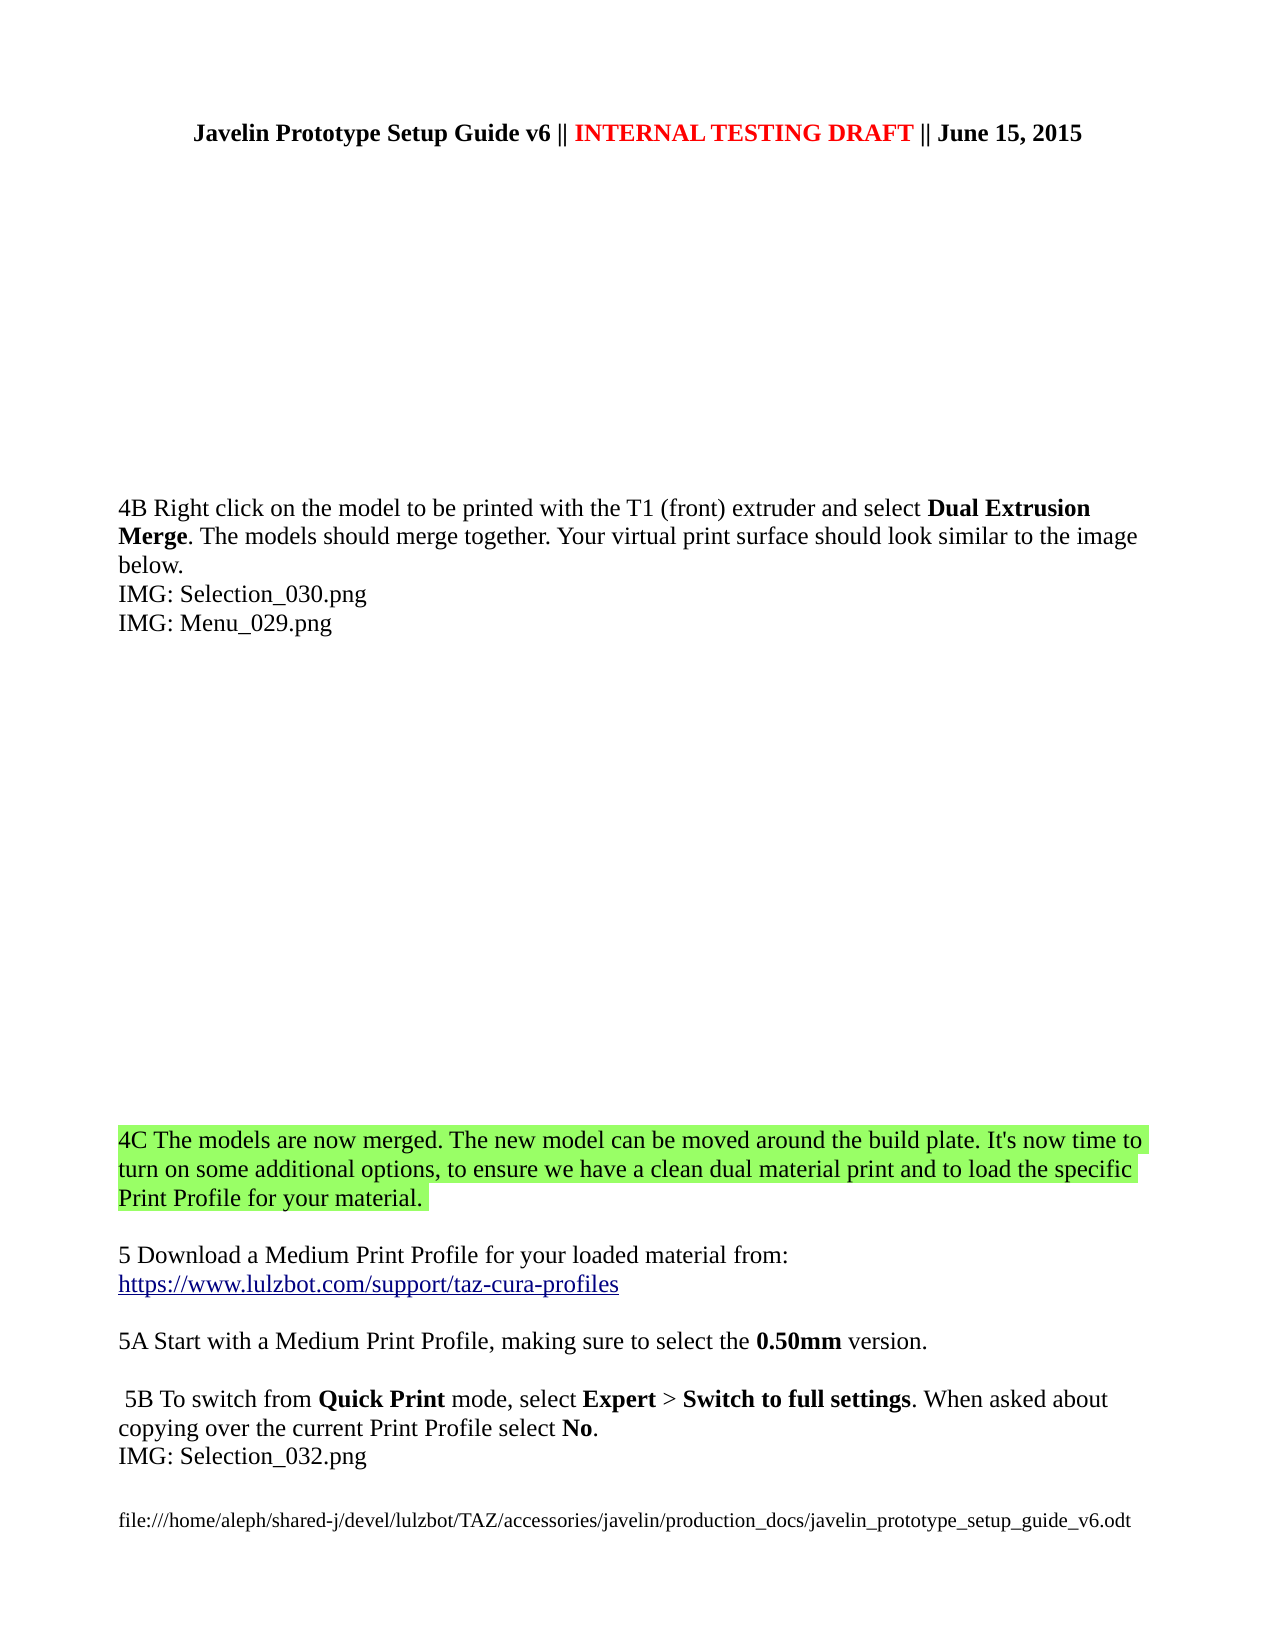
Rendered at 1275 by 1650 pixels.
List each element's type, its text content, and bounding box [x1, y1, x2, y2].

text 4C The models are now merged. The new model can be moved around the build plate. It's now time to turn on some additional options, to ensure we have a clean dual material print and to load the specific Print Profile for your material. [118, 1125, 1157, 1211]
text 5 Download a Medium Print Profile for your loaded material from: https://www.lulzbot.com/support/taz-cura-profiles [118, 1240, 1157, 1298]
text IMG: Selection_032.png [118, 1441, 1157, 1470]
text IMG: Selection_030.png [118, 579, 1157, 608]
text 4B Right click on the model to be printed with the T1 (front) extruder and select Dual Extrusion Merge. The models should merge together. Your virtual print surface should look similar to the image below. [118, 493, 1157, 579]
text 5B To switch from Quick Print mode, select Expert > Switch to full settings. When asked about copying over the current Print Profile select No. [118, 1384, 1157, 1441]
text 5A Start with a Medium Print Profile, making sure to select the 0.50mm version. [118, 1326, 1157, 1355]
text IMG: Menu_029.png [118, 608, 1157, 636]
